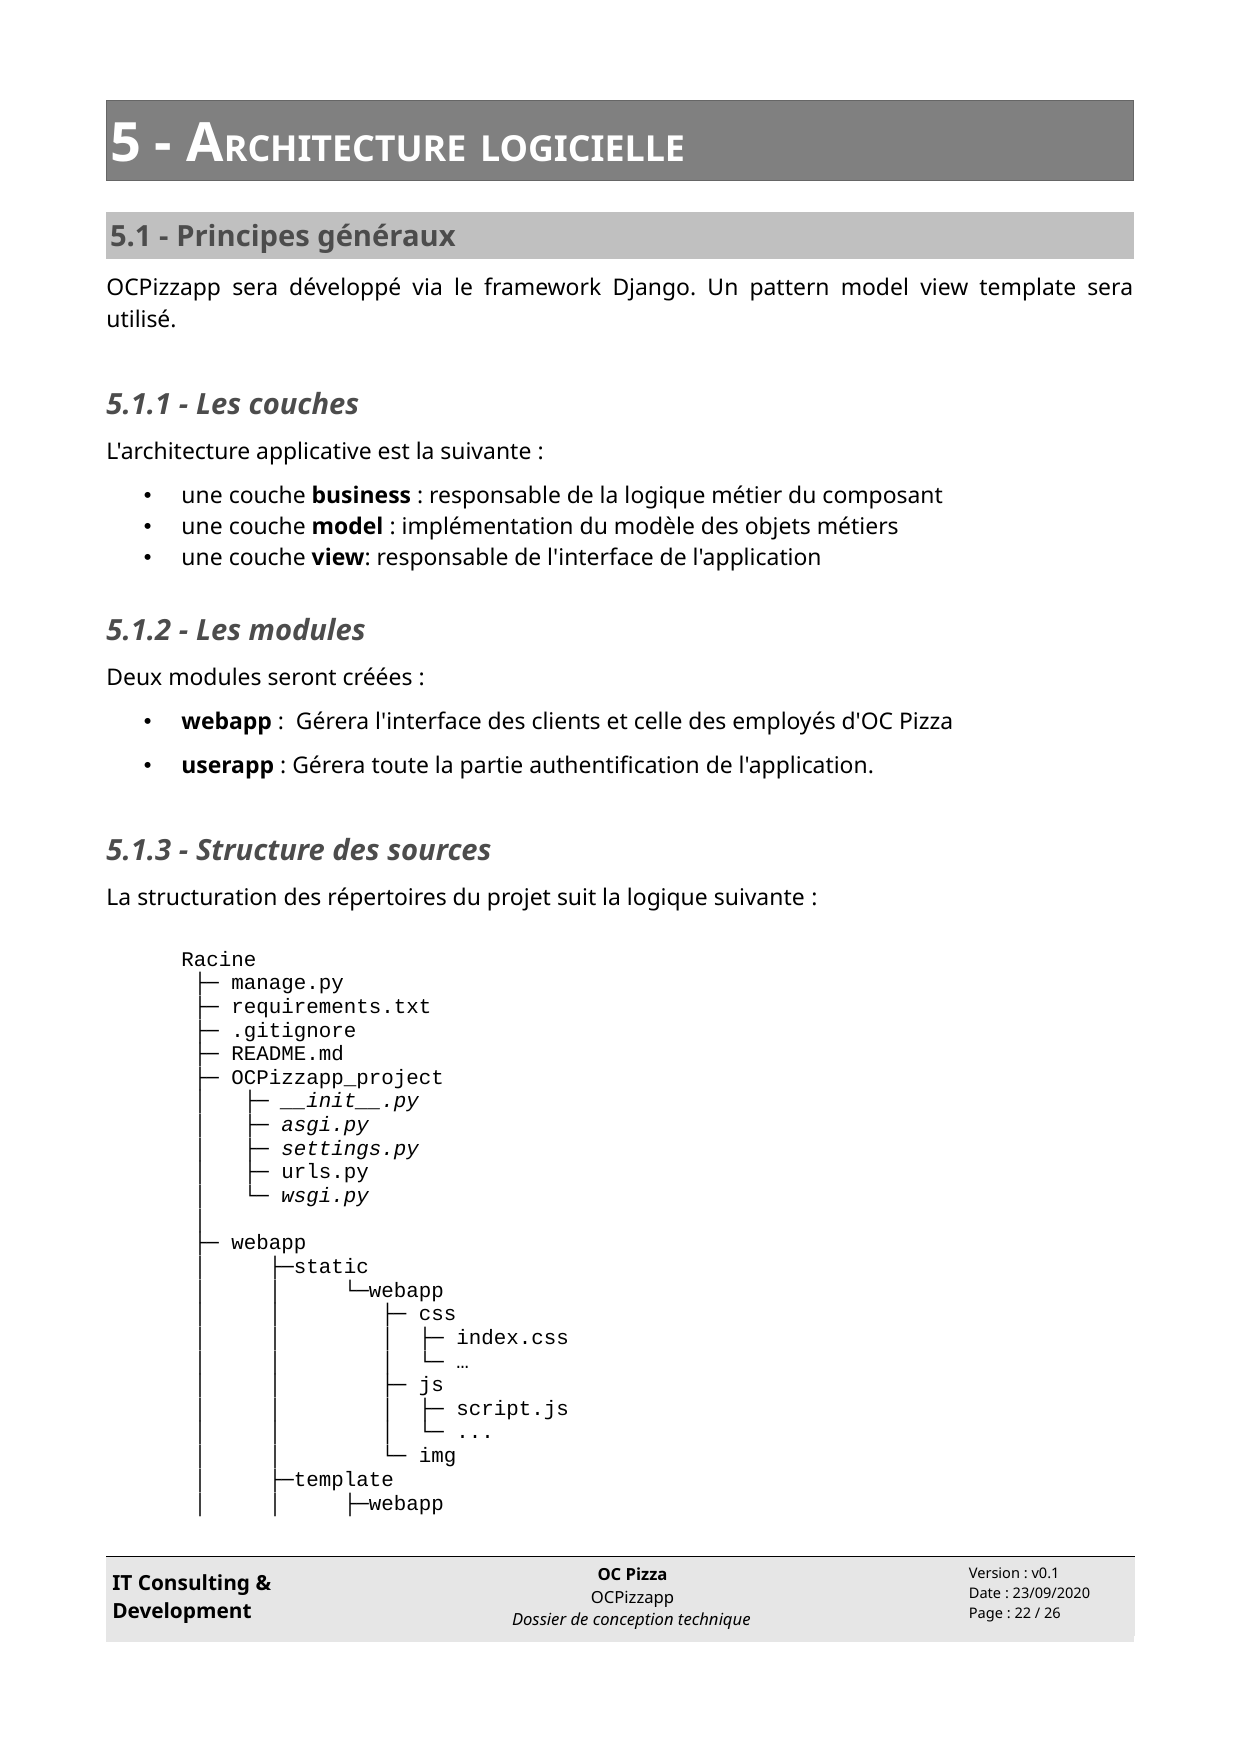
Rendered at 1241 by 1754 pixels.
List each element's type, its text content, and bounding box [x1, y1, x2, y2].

list │ │ │ └─ … [388, 1351, 1134, 1374]
text L'architecture applicative est la suivante : [106, 435, 1134, 466]
list userapp : Gérera toute la partie authentification de l'application. [144, 749, 1134, 780]
list │ [200, 1209, 1134, 1232]
list │ │ │ └─ … [144, 1351, 199, 1374]
list ├─ .gitignore [144, 1019, 1134, 1043]
list ├─ webapp │ ├─static │ │ └─webapp │ │ ├─ css [144, 1232, 1134, 1327]
list │ ├─ asgi.py [144, 1114, 1134, 1138]
text Deux modules seront créées : [106, 661, 1134, 692]
list │ │ │ ├─ script.js [275, 1398, 387, 1422]
subtitle Les couches [106, 383, 1134, 423]
list ├─ requirements.txt [144, 996, 199, 1019]
list │ │ │ └─ ... │ │ └─ img │ ├─template │ │ ├─webapp [144, 1422, 1134, 1516]
list une couche view: responsable de l'interface de l'application [144, 541, 1134, 572]
list webapp : Gérera l'interface des clients et celle des employés d'OC Pizza [144, 705, 1134, 736]
list │ │ │ └─ … [275, 1351, 387, 1374]
list │ │ │ ├─ script.js [144, 1398, 199, 1422]
list ├─ requirements.txt [200, 996, 1134, 1019]
list ├─ README.md [144, 1043, 1134, 1067]
list │ │ │ ├─ script.js [425, 1398, 1134, 1422]
list │ │ │ ├─ script.js [388, 1398, 424, 1422]
list │ ├─ settings.py │ ├─ urls.py [144, 1138, 1134, 1185]
list ├─ OCPizzapp_project │ ├─ __init__.py [144, 1067, 1134, 1114]
subtitle Les modules [106, 609, 1134, 649]
list Racine [144, 949, 1134, 972]
list │ │ ├─ js [144, 1374, 1134, 1398]
subtitle Architecture logicielle [107, 101, 1133, 180]
subtitle Structure des sources [106, 829, 1134, 869]
list │ │ │ └─ … [200, 1351, 274, 1374]
text La structuration des répertoires du projet suit la logique suivante : [106, 881, 1134, 912]
list une couche business : responsable de la logique métier du composant [144, 479, 1134, 510]
list ├─ manage.py [144, 972, 1134, 996]
list une couche model : implémentation du modèle des objets métiers [144, 510, 1134, 541]
list │ │ │ ├─ script.js [200, 1398, 274, 1422]
subtitle Principes généraux [107, 213, 1133, 258]
list │ │ │ ├─ index.css [144, 1327, 1134, 1351]
list │ [144, 1209, 199, 1232]
list │ └─ wsgi.py [144, 1185, 1134, 1209]
text OCPizzapp sera développé via le framework Django. Un pattern model view template sera utilisé. [106, 271, 1134, 334]
